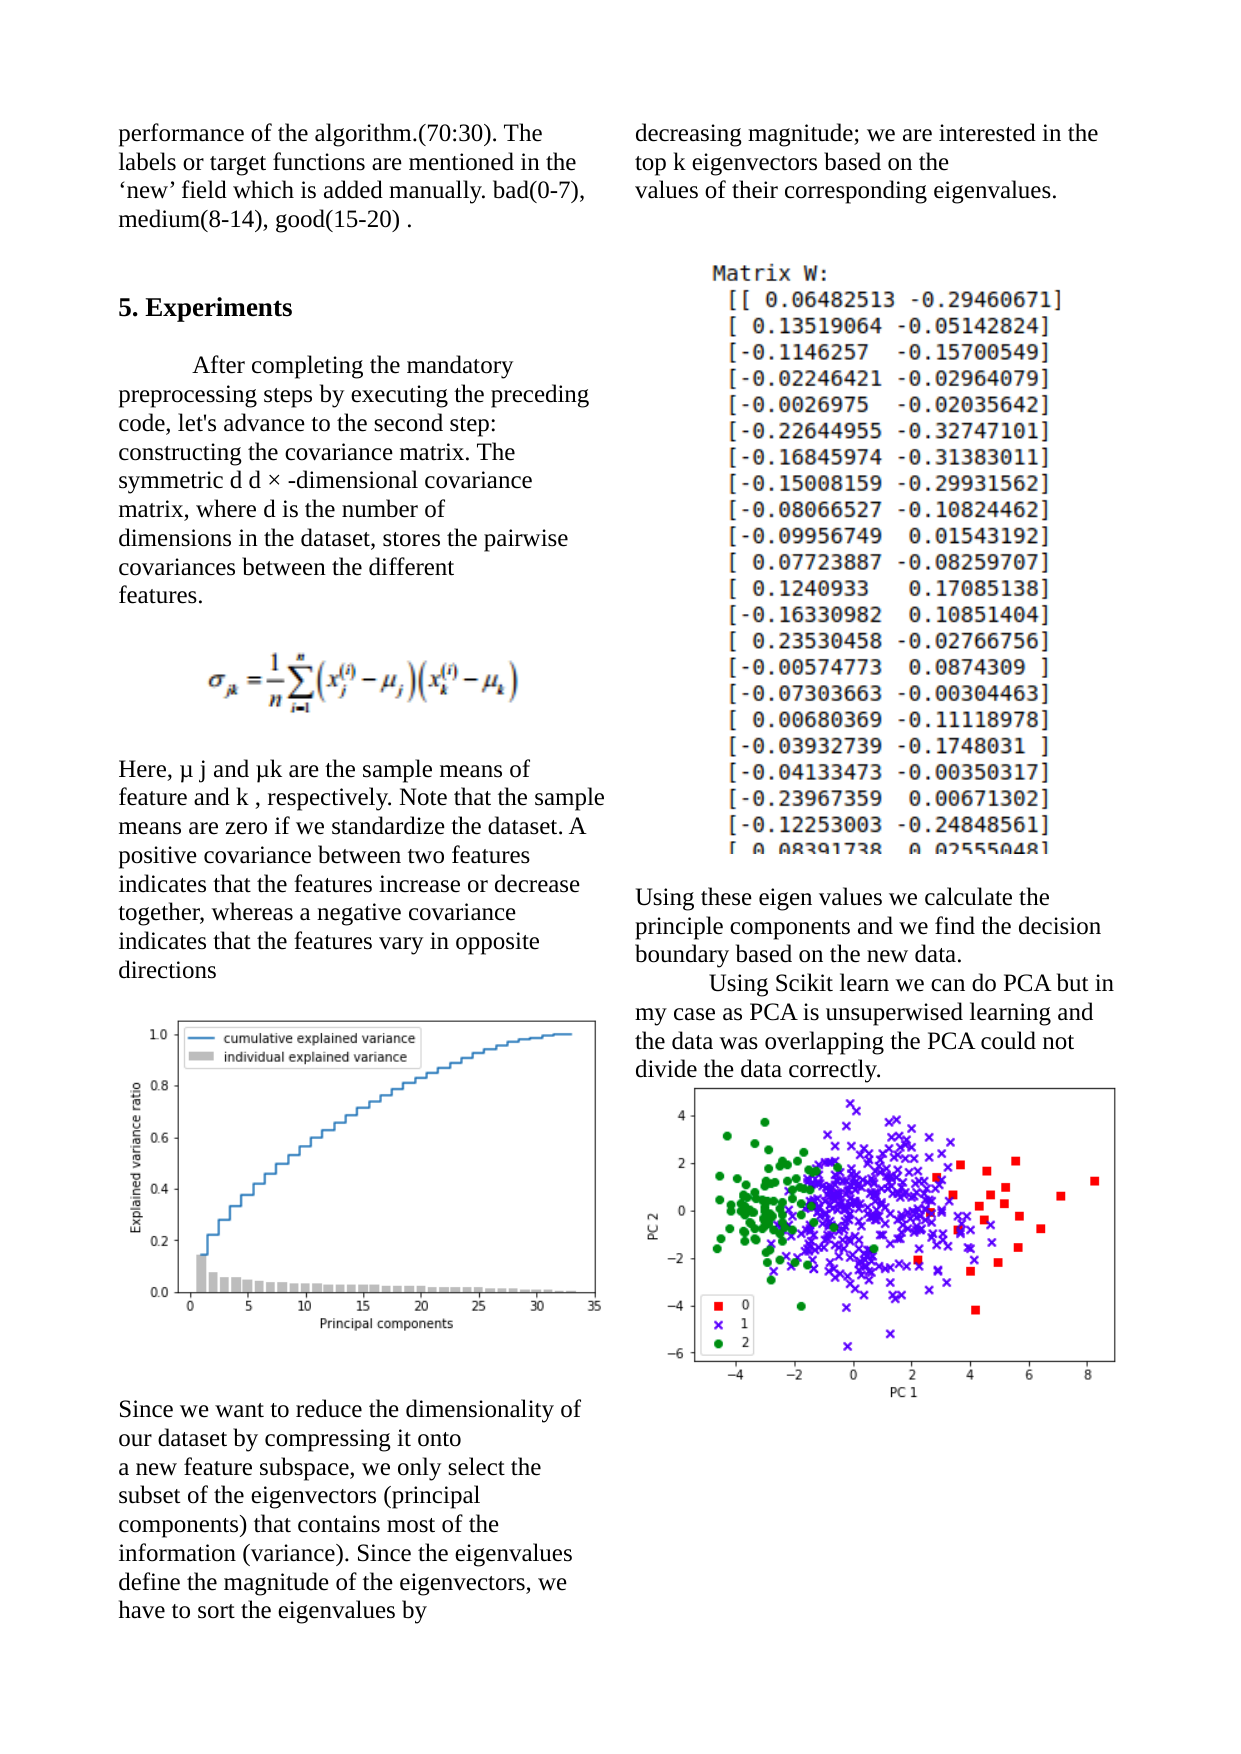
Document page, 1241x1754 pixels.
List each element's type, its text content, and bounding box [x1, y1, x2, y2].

text Here, µ j and µk are the sample means of feature and k , respectively. Note that the sample means are zero if we standardize the dataset. A positive covariance between two features indicates that the features increase or decrease together, whereas a negative covariance indicates that the features vary in opposite directions [118, 754, 605, 984]
text After completing the mandatory preprocessing steps by executing the preceding [118, 351, 605, 408]
picture [184, 638, 540, 725]
text code, let's advance to the second step: constructing the covariance matrix. The [118, 408, 605, 466]
text performance of the algorithm.(70:30). The labels or target functions are mentioned in the ‘new’ field which is added manually. bad(0-7), medium(8-14), good(15-20) . [118, 118, 605, 233]
text components) that contains most of the information (variance). Since the eigenvalues [118, 1509, 605, 1567]
text Using Scikit learn we can do PCA but in my case as PCA is unsuperwised learning and the data was overlapping the PCA could not divide the data correctly. [635, 968, 1122, 1083]
text define the magnitude of the eigenvectors, we have to sort the eigenvalues by [118, 1567, 605, 1624]
text 5. Experiments [118, 291, 605, 322]
text decreasing magnitude; we are interested in the top k eigenvectors based on the [635, 118, 1122, 176]
picture [634, 1083, 1123, 1406]
text features. [118, 581, 605, 609]
picture [696, 261, 1061, 854]
text Since we want to reduce the dimensionality of our dataset by compressing it onto [118, 1394, 605, 1452]
text symmetric d d × -dimensional covariance matrix, where d is the number of [118, 466, 605, 523]
text dimensions in the dataset, stores the pairwise covariances between the different [118, 523, 605, 581]
picture [118, 1012, 606, 1337]
text values of their corresponding eigenvalues. [635, 176, 1122, 204]
text a new feature subspace, we only select the subset of the eigenvectors (principal [118, 1452, 605, 1509]
text Using these eigen values we calculate the principle components and we find the decision boundary based on the new data. [635, 882, 1122, 968]
